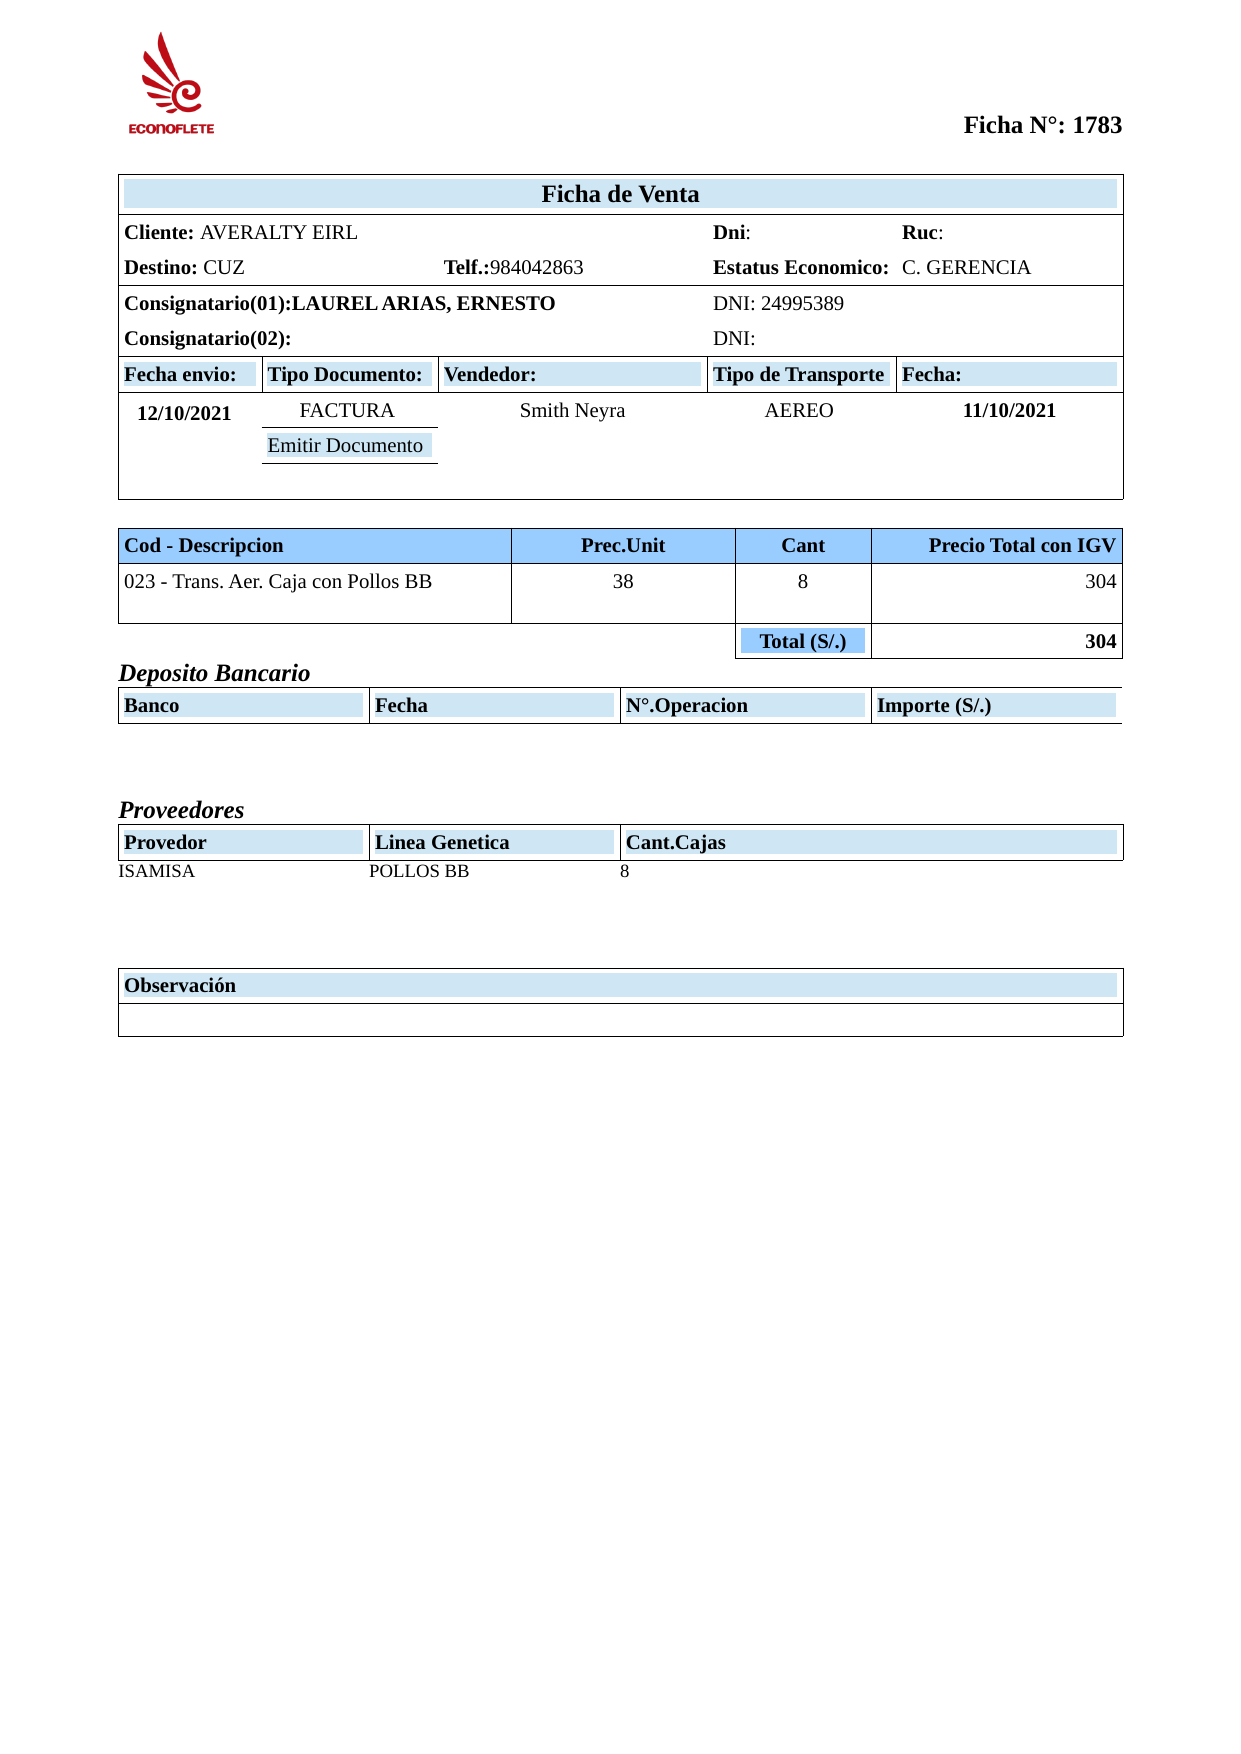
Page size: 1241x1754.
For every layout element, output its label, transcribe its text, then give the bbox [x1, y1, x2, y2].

table_cell [620, 924, 1123, 946]
picture [118, 31, 225, 134]
table_cell 8 [620, 861, 1123, 881]
table_cell [620, 903, 1123, 924]
table_cell [118, 881, 369, 903]
table_header Cant.Cajas [621, 825, 1123, 859]
table_cell 12/10/2021 [119, 393, 262, 498]
table_cell [118, 624, 511, 658]
table_cell Fecha envio: [119, 357, 262, 392]
table_cell [369, 924, 620, 946]
table_cell Telf.:984042863 [438, 249, 707, 285]
table_header Fecha [370, 688, 620, 723]
table_cell DNI: 24995389 [707, 286, 1123, 321]
table_cell Estatus Economico: [707, 249, 896, 285]
table_header Importe (S/.) [872, 688, 1122, 723]
table_cell DNI: [707, 321, 1123, 356]
table_cell AEREO [707, 393, 896, 498]
table_cell [118, 724, 369, 747]
table_cell Dni: [707, 215, 896, 249]
table_header Banco [119, 688, 369, 723]
table_cell Tipo Documento: [263, 357, 438, 392]
table_cell [369, 771, 620, 795]
table_header Cod - Descripcion [119, 529, 511, 563]
table_cell [118, 747, 369, 771]
table_cell [119, 1004, 1123, 1036]
table_header Ficha de Venta [119, 175, 1123, 214]
table_header Observación [119, 969, 1123, 1003]
table_header Prec.Unit [512, 529, 735, 563]
table_header Precio Total con IGV [872, 529, 1122, 563]
table_cell [620, 724, 871, 747]
table_cell [118, 903, 369, 924]
table_cell Emitir Documento [262, 428, 438, 463]
table_cell [369, 903, 620, 924]
table_cell [620, 946, 1123, 967]
text Deposito Bancario [118, 658, 1122, 687]
table_cell Fecha: [897, 357, 1123, 392]
table_cell [871, 771, 1122, 795]
table_cell Consignatario(02): [119, 321, 707, 356]
table_cell Destino: CUZ [119, 249, 438, 285]
table_cell [118, 946, 369, 967]
table_cell 023 - Trans. Aer. Caja con Pollos BB [119, 564, 511, 623]
table_cell 11/10/2021 [896, 393, 1123, 498]
table_cell Tipo de Transporte [708, 357, 896, 392]
table_cell 8 [736, 564, 871, 623]
table_header Provedor [119, 825, 369, 859]
table_cell [620, 747, 871, 771]
table_cell 38 [512, 564, 735, 623]
table_cell [620, 881, 1123, 903]
table_cell [262, 464, 438, 498]
table_cell Smith Neyra [438, 393, 707, 498]
table_cell [369, 724, 620, 747]
table_cell C. GERENCIA [896, 249, 1123, 285]
table_cell [369, 946, 620, 967]
table_header Cant [736, 529, 871, 563]
table_cell Total (S/.) [736, 624, 871, 658]
table_cell Consignatario(01):LAUREL ARIAS, ERNESTO [119, 286, 707, 321]
table_cell 304 [872, 624, 1122, 658]
table_cell POLLOS BB [369, 861, 620, 881]
table_cell FACTURA [262, 393, 438, 427]
table_cell [369, 747, 620, 771]
table_cell 304 [872, 564, 1122, 623]
table_cell [620, 771, 871, 795]
table_cell Ruc: [896, 215, 1123, 249]
table_header Linea Genetica [370, 825, 620, 859]
table_cell [511, 624, 735, 658]
table_cell Vendedor: [439, 357, 707, 392]
table_cell Cliente: AVERALTY EIRL [119, 215, 707, 249]
table_cell ISAMISA [118, 861, 369, 881]
table_cell [369, 881, 620, 903]
table_header N°.Operacion [621, 688, 871, 723]
table_cell [871, 747, 1122, 771]
table_cell [118, 924, 369, 946]
table_cell [118, 771, 369, 795]
text Proveedores [118, 795, 1122, 824]
table_cell [871, 724, 1122, 747]
